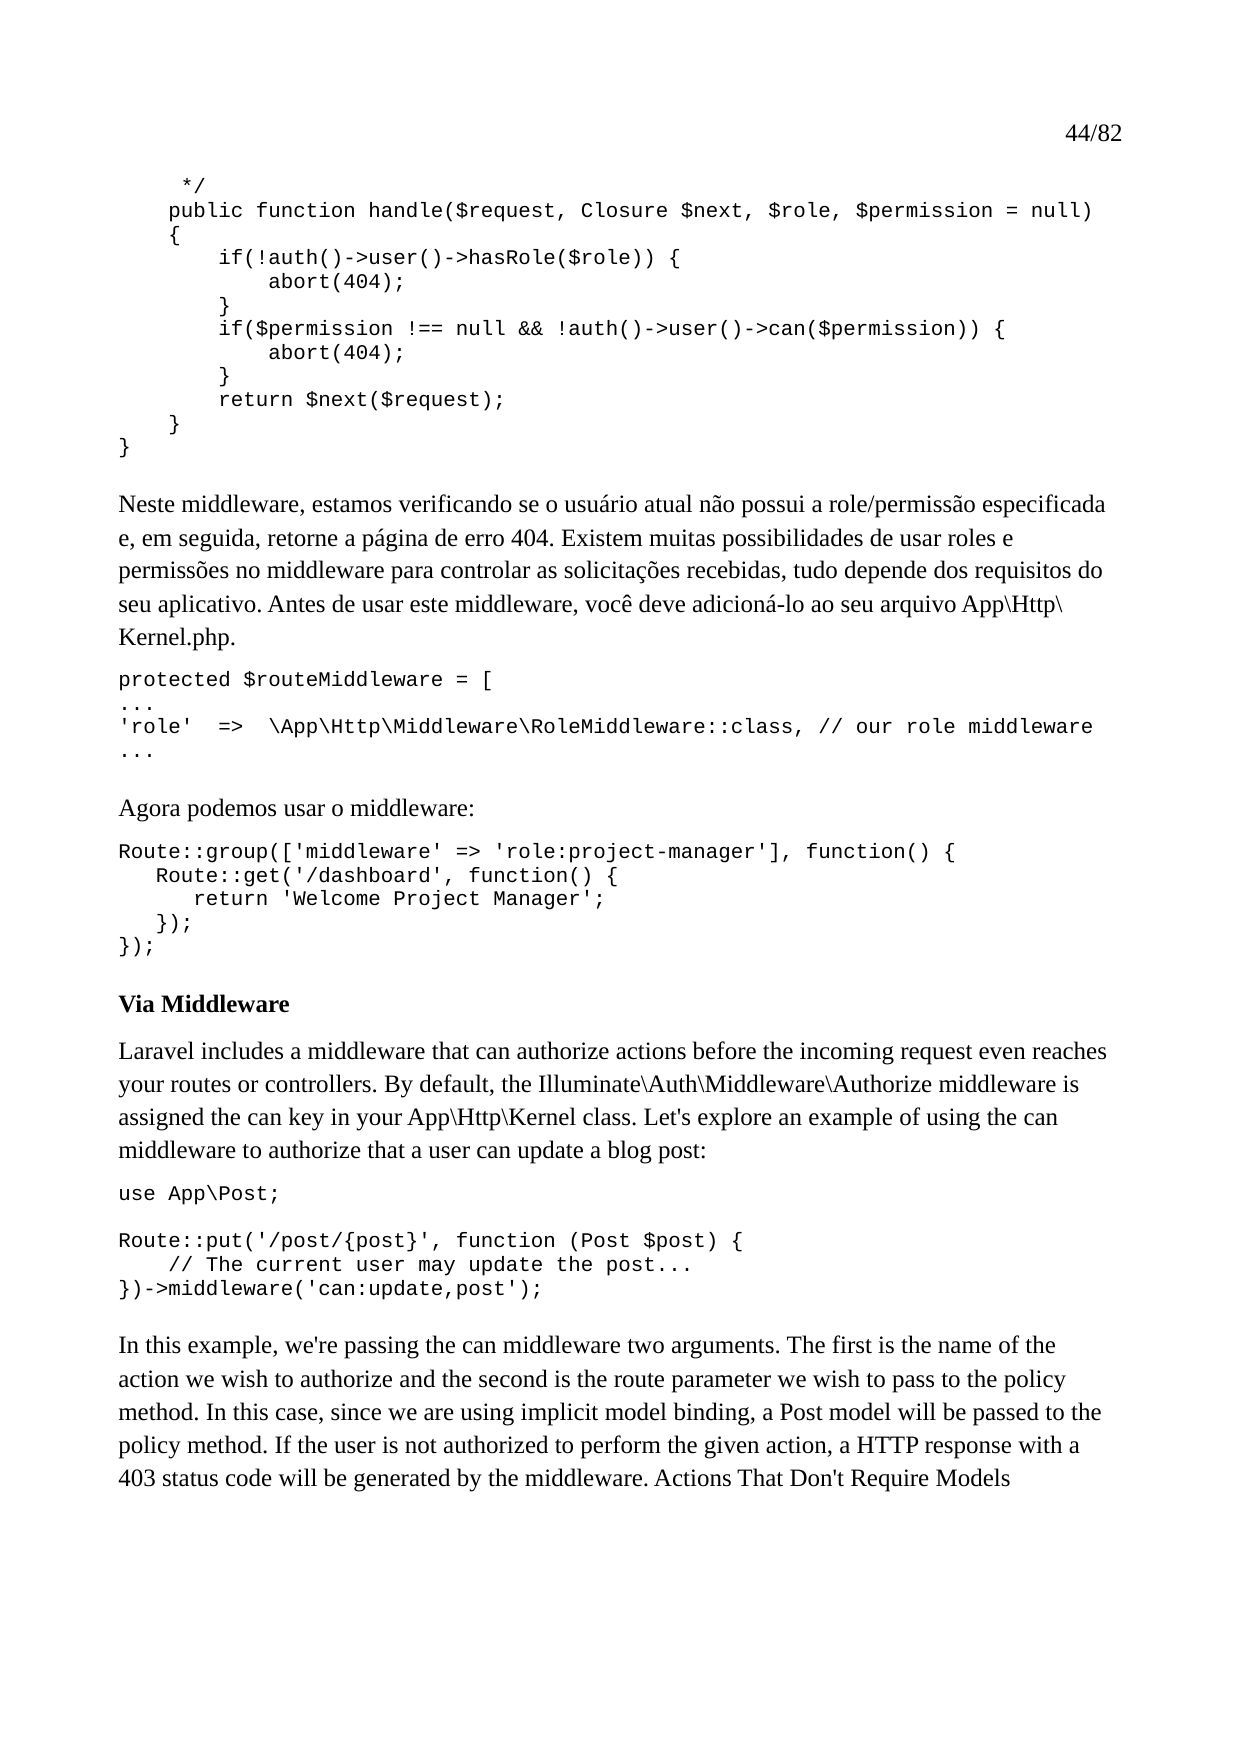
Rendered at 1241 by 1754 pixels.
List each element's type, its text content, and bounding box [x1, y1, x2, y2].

text } [118, 436, 1122, 460]
text } [118, 413, 1122, 436]
text Laravel includes a middleware that can authorize actions before the incoming request even reaches your routes or controllers. By default, the Illuminate\Auth\Middleware\Authorize middleware is assigned the can key in your App\Http\Kernel class. Let's explore an example of using the can middleware to authorize that a user can update a blog post: [118, 1036, 1122, 1164]
text use App\Post; [118, 1183, 1122, 1207]
text if(!auth()->user()->hasRole($role)) { [118, 247, 1122, 271]
text ... [118, 740, 1122, 764]
text Via Middleware [118, 989, 1122, 1017]
text abort(404); [118, 271, 1122, 294]
text }); [118, 912, 1122, 936]
text if($permission !== null && !auth()->user()->can($permission)) { [118, 318, 1122, 342]
text Route::group(['middleware' => 'role:project-manager'], function() { [118, 841, 1122, 864]
text ... [118, 693, 1122, 717]
text Route::get('/dashboard', function() { [118, 864, 1122, 888]
text Route::put('/post/{post}', function (Post $post) { [118, 1230, 1122, 1254]
text abort(404); [118, 342, 1122, 366]
text In this example, we're passing the can middleware two arguments. The first is the name of the action we wish to authorize and the second is the route parameter we wish to pass to the policy method. In this case, since we are using implicit model binding, a Post model will be passed to the policy method. If the user is not authorized to perform the given action, a HTTP response with a 403 status code will be generated by the middleware. Actions That Don't Require Models [118, 1331, 1122, 1491]
text */ [118, 176, 1122, 200]
text public function handle($request, Closure $next, $role, $permission = null) [118, 200, 1122, 224]
text } [118, 294, 1122, 318]
text }); [118, 936, 1122, 959]
text { [118, 224, 1122, 247]
text // The current user may update the post... [118, 1254, 1122, 1277]
text return $next($request); [118, 389, 1122, 413]
text protected $routeMiddleware = [ [118, 669, 1122, 693]
text } [118, 366, 1122, 389]
text 'role' => \App\Http\Middleware\RoleMiddleware::class, // our role middleware [118, 717, 1122, 740]
text Agora podemos usar o middleware: [118, 793, 1122, 822]
text Neste middleware, estamos verificando se o usuário atual não possui a role/permissão especificada e, em seguida, retorne a página de erro 404. Existem muitas possibilidades de usar roles e permissões no middleware para controlar as solicitações recebidas, tudo depende dos requisitos do seu aplicativo. Antes de usar este middleware, você deve adicioná-lo ao seu arquivo App\Http\Kernel.php. [118, 489, 1122, 650]
text return 'Welcome Project Manager'; [118, 888, 1122, 912]
text })->middleware('can:update,post'); [118, 1277, 1122, 1301]
